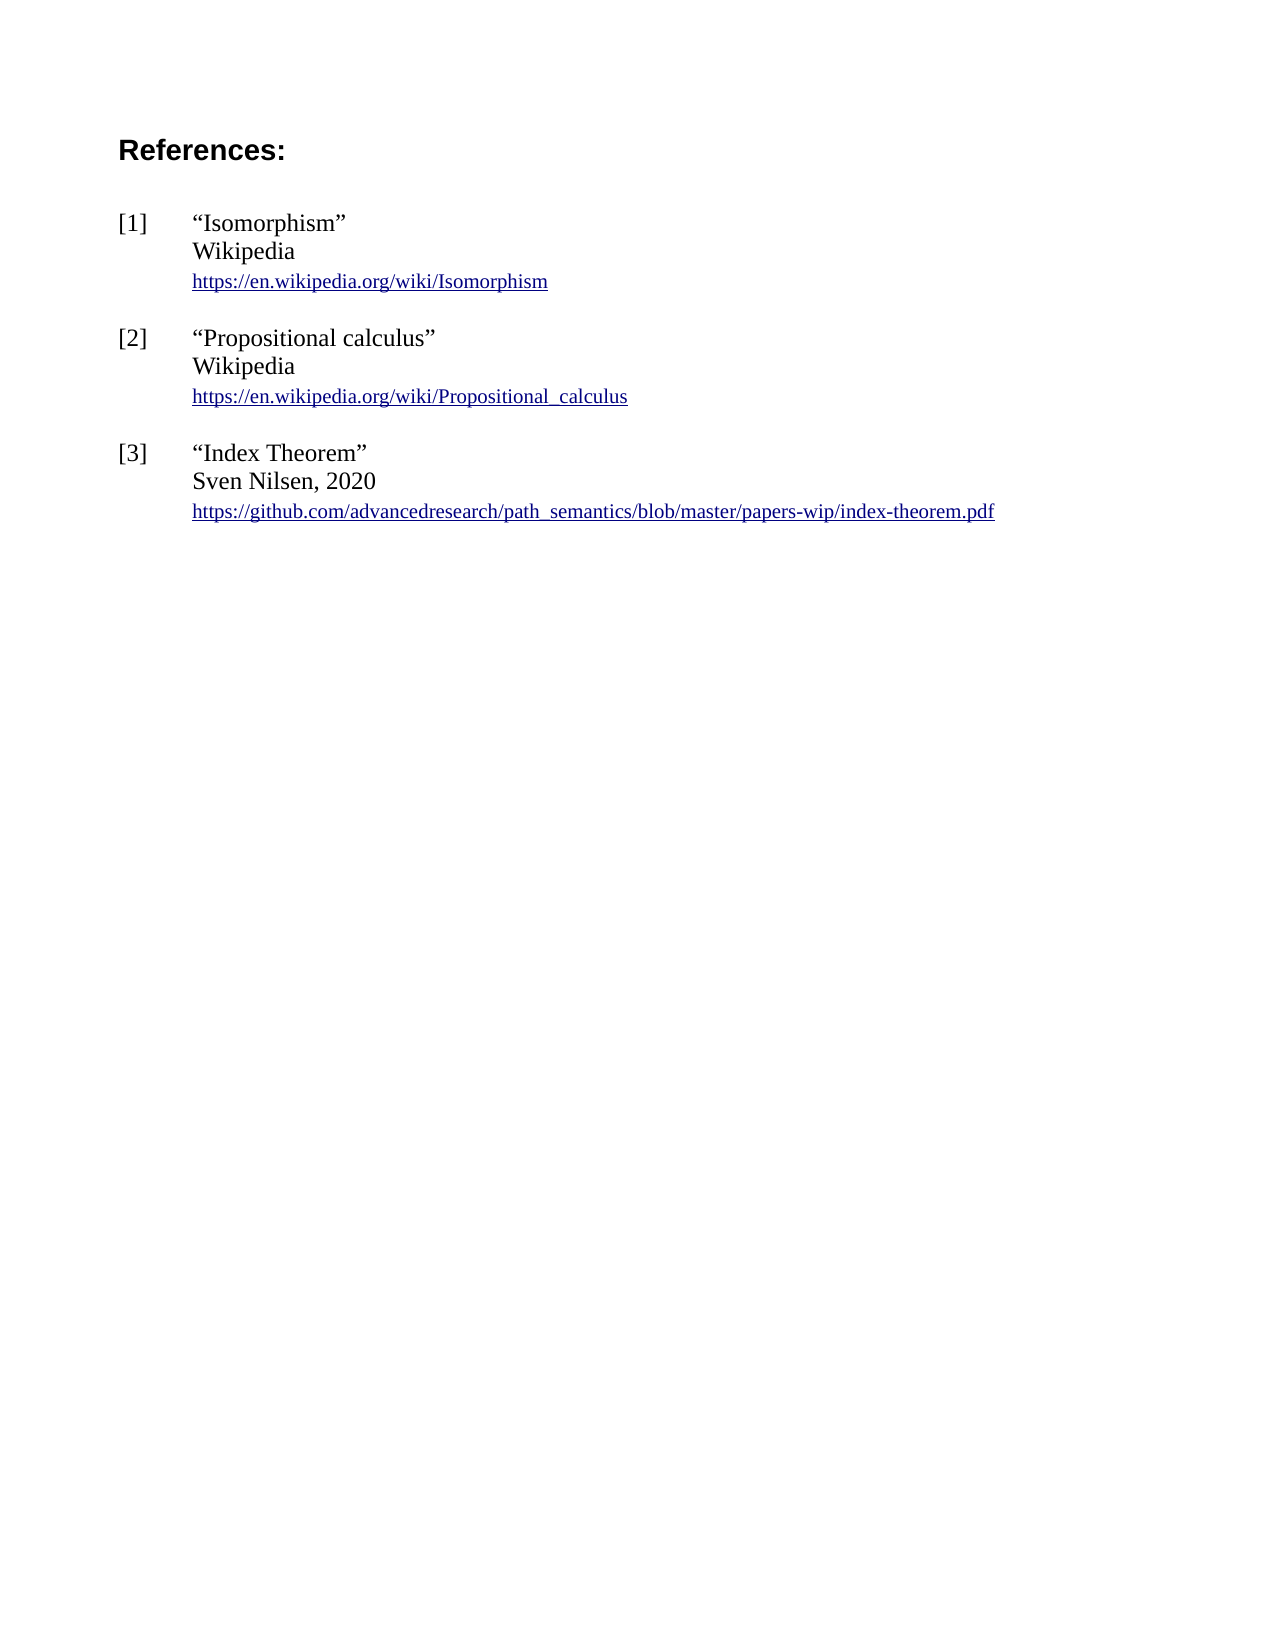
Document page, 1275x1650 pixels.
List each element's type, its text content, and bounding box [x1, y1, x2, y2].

text https://github.com/advancedresearch/path_semantics/blob/master/papers-wip/index-theorem.pdf [118, 495, 1157, 524]
text https://en.wikipedia.org/wiki/Propositional_calculus [118, 380, 1157, 409]
text [1] “Isomorphism” [118, 208, 1157, 236]
subtitle References: [118, 133, 1157, 166]
text Sven Nilsen, 2020 [118, 466, 1157, 495]
text Wikipedia [118, 351, 1157, 380]
text Wikipedia [118, 236, 1157, 265]
text [2] “Propositional calculus” [118, 323, 1157, 351]
text https://en.wikipedia.org/wiki/Isomorphism [118, 265, 1157, 294]
text [3] “Index Theorem” [118, 438, 1157, 466]
